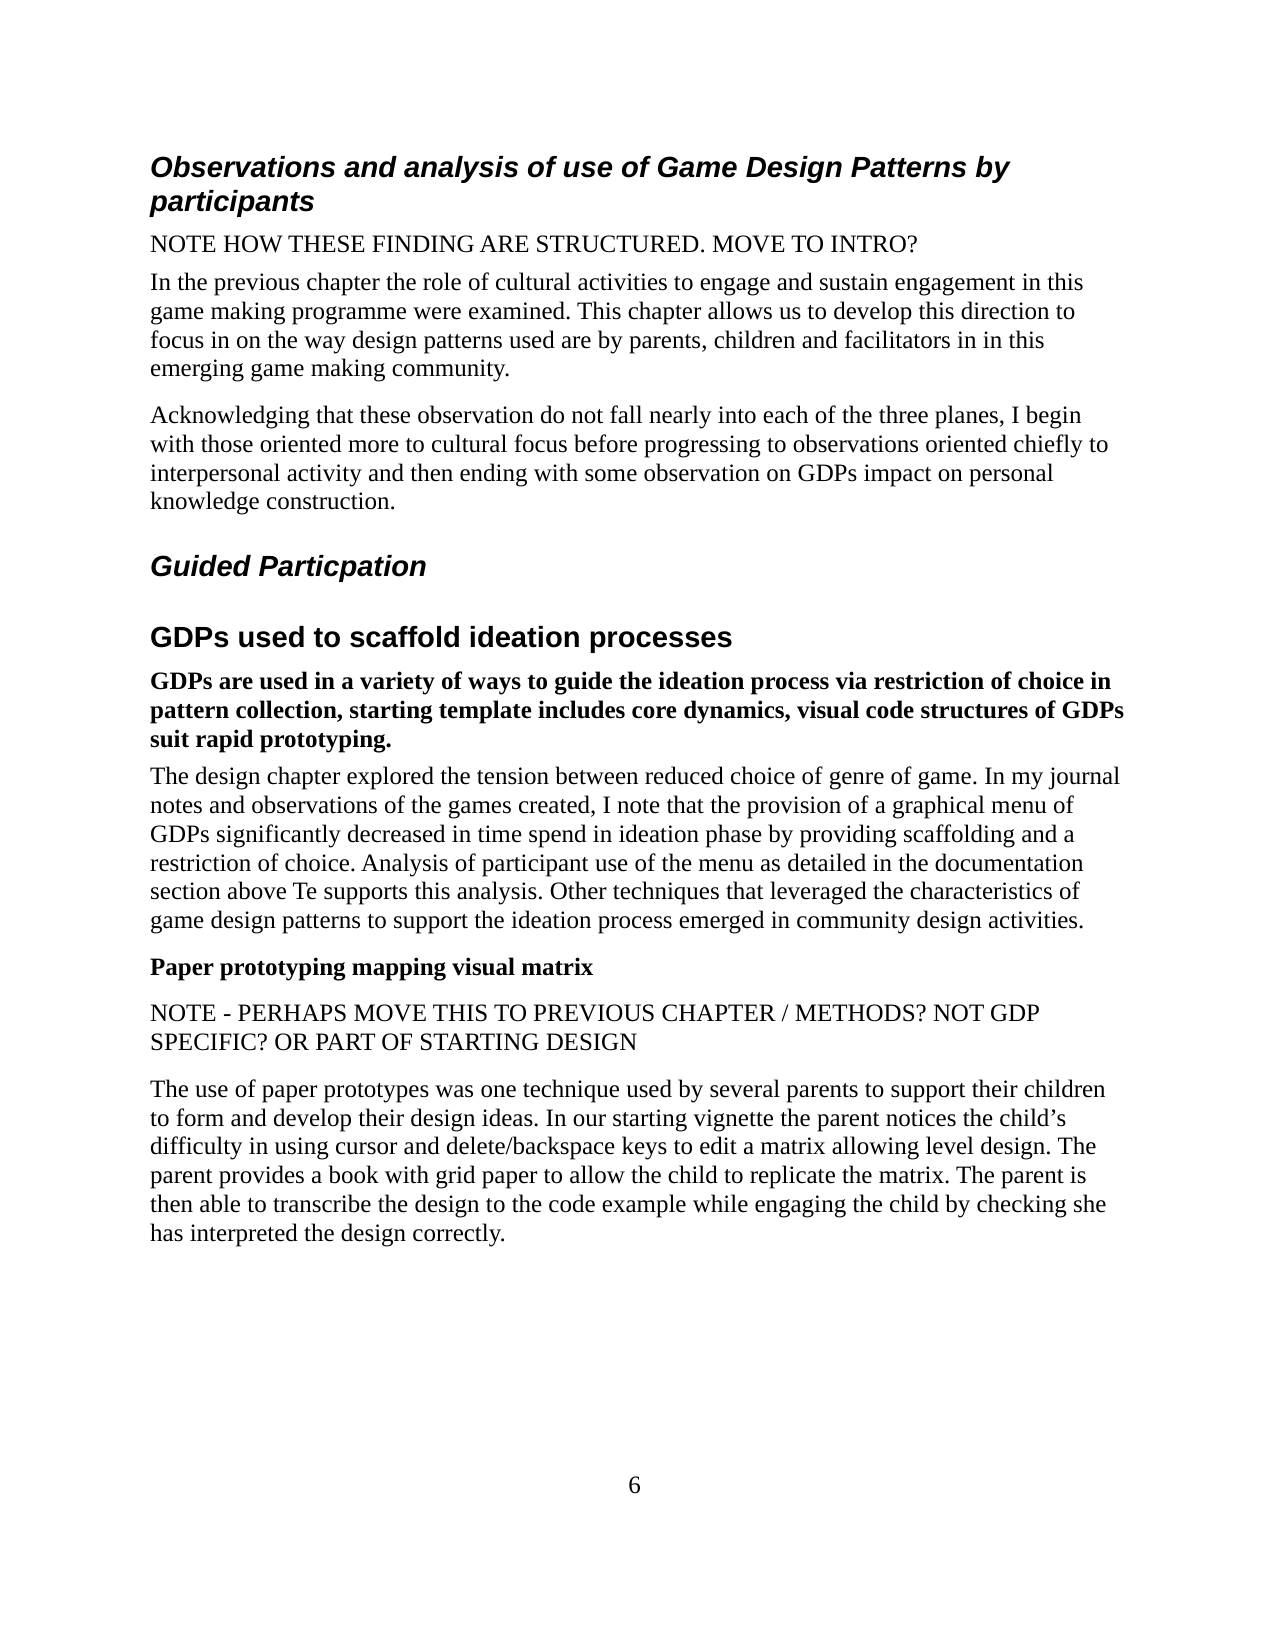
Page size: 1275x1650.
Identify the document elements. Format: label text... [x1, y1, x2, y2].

subtitle GDPs used to scaffold ideation processes [150, 620, 1125, 654]
subtitle Guided Particpation [150, 549, 1125, 583]
text Acknowledging that these observation do not fall nearly into each of the three planes, I begin with those oriented more to cultural focus before progressing to observations oriented chiefly to interpersonal activity and then ending with some observation on GDPs impact on personal knowledge construction. [150, 400, 1125, 515]
text The use of paper prototypes was one technique used by several parents to support their children to form and develop their design ideas. In our starting vignette the parent notices the child’s difficulty in using cursor and delete/backspace keys to edit a matrix allowing level design. The parent provides a book with grid paper to allow the child to replicate the matrix. The parent is then able to transcribe the design to the code example while engaging the child by checking she has interpreted the design correctly. [150, 1074, 1125, 1246]
text NOTE HOW THESE FINDING ARE STRUCTURED. MOVE TO INTRO? [150, 229, 1125, 258]
text NOTE - PERHAPS MOVE THIS TO PREVIOUS CHAPTER / METHODS? NOT GDP SPECIFIC? OR PART OF STARTING DESIGN [150, 998, 1125, 1056]
text Paper prototyping mapping visual matrix [150, 952, 1125, 981]
subtitle Observations and analysis of use of Game Design Patterns by participants [150, 150, 1125, 217]
text The design chapter explored the tension between reduced choice of genre of game. In my journal notes and observations of the games created, I note that the provision of a graphical menu of GDPs significantly decreased in time spend in ideation phase by providing scaffolding and a restriction of choice. Analysis of participant use of the menu as detailed in the documentation section above Te supports this analysis. Other techniques that leveraged the characteristics of game design patterns to support the ideation process emerged in community design activities. [150, 761, 1125, 934]
text In the previous chapter the role of cultural activities to engage and sustain engagement in this game making programme were examined. This chapter allows us to develop this direction to focus in on the way design patterns used are by parents, children and facilitators in in this emerging game making community. [150, 267, 1125, 382]
text GDPs are used in a variety of ways to guide the ideation process via restriction of choice in pattern collection, starting template includes core dynamics, visual code structures of GDPs suit rapid prototyping. [150, 666, 1125, 752]
